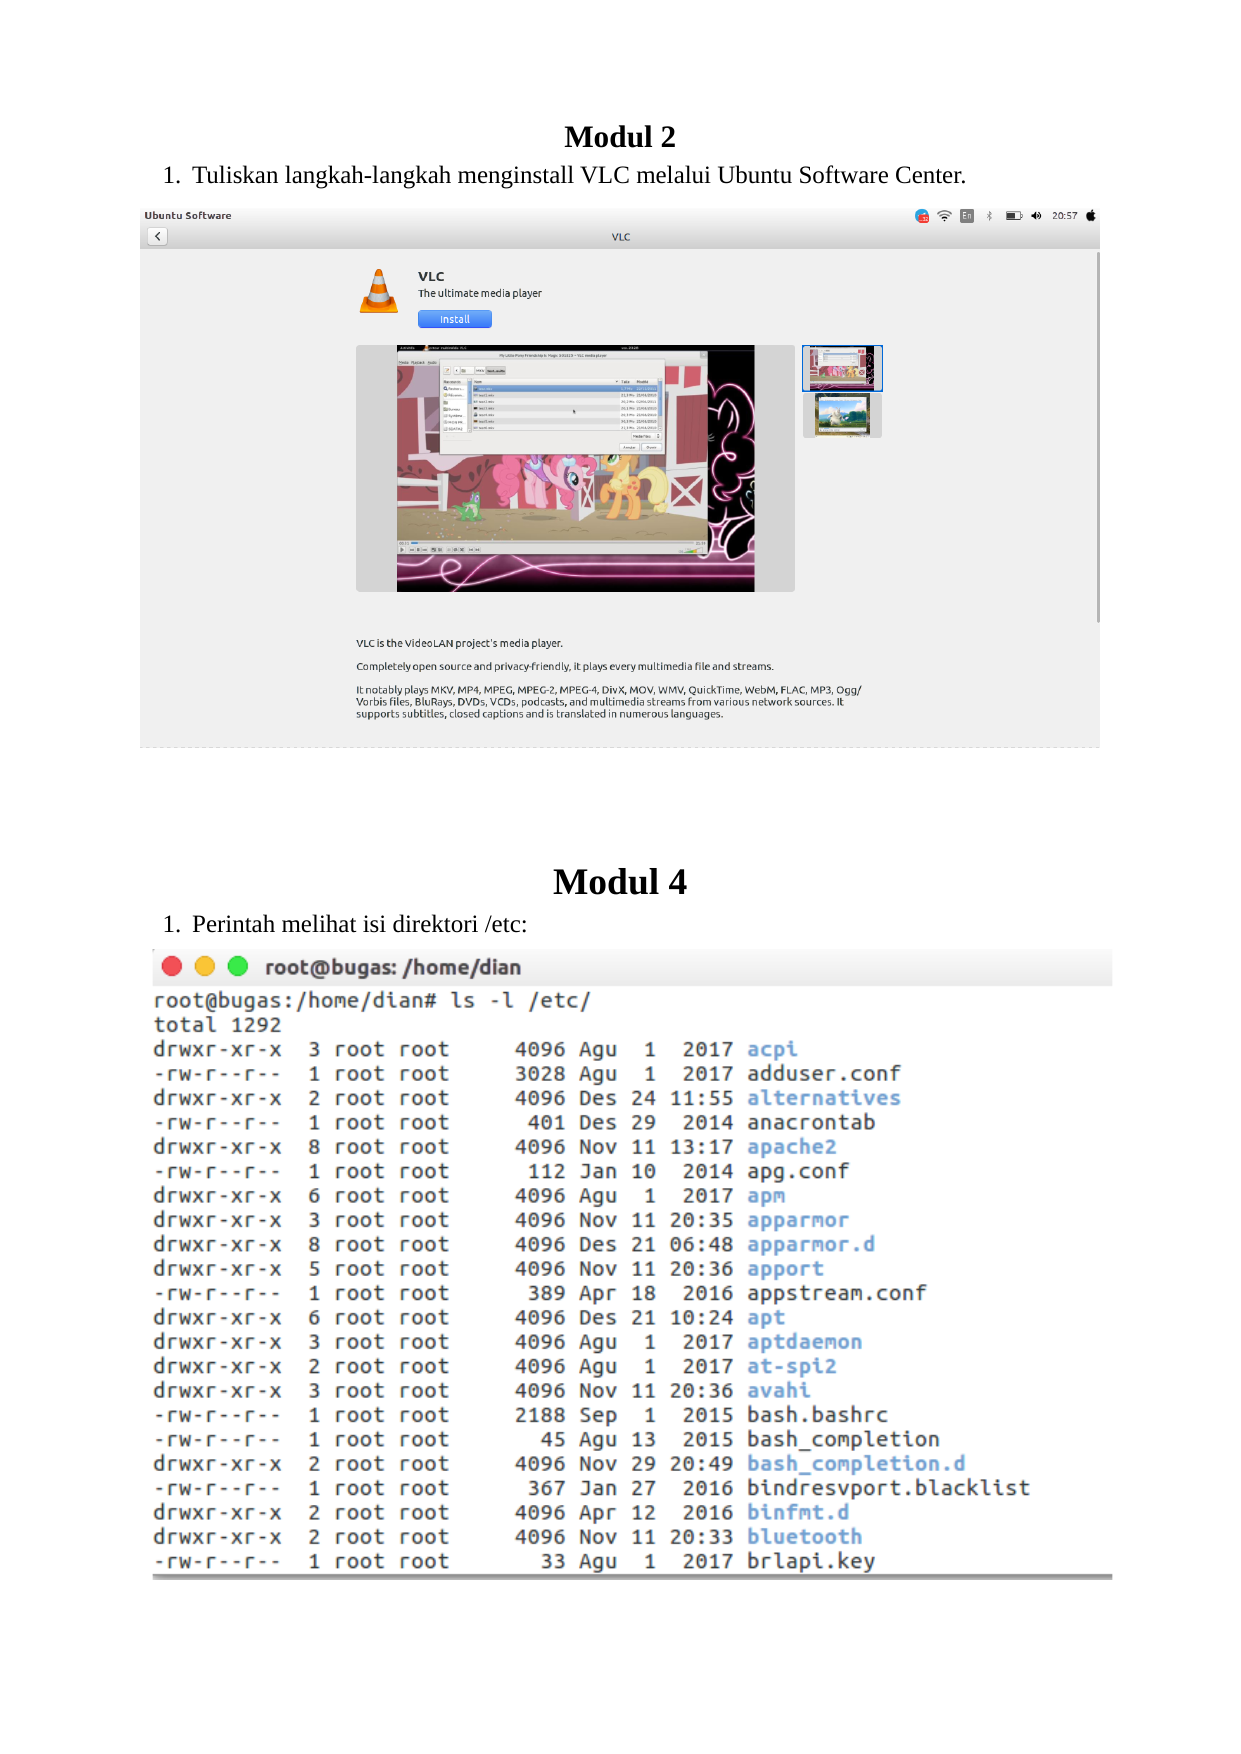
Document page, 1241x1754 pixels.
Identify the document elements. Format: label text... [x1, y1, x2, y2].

list Tuliskan langkah-langkah menginstall VLC melalui Ubuntu Software Center. [162, 160, 1122, 189]
picture [140, 207, 1100, 748]
list Perintah melihat isi direktori /etc: [162, 909, 1122, 938]
subtitle Modul 4 [118, 859, 1122, 903]
picture [152, 949, 1113, 1580]
subtitle Modul 2 [118, 118, 1122, 154]
